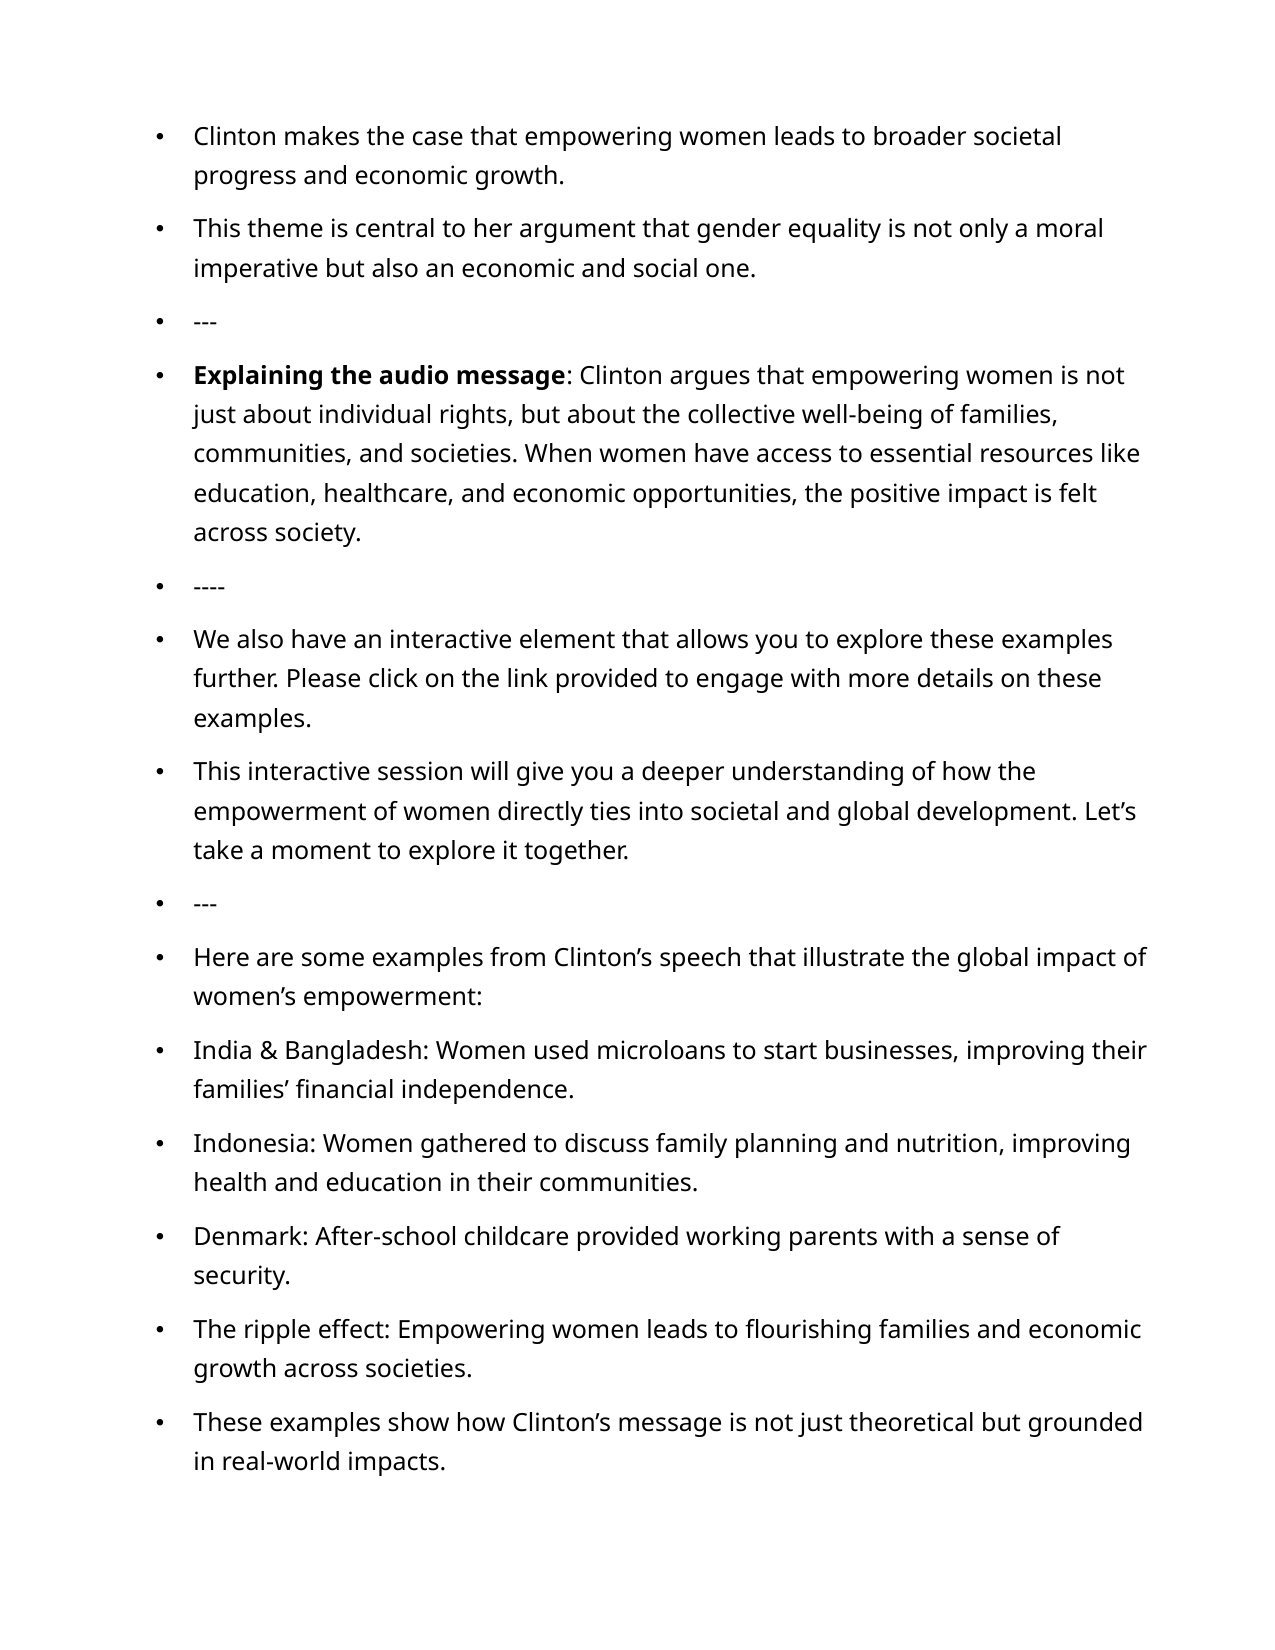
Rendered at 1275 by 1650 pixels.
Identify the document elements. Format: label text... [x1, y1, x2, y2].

list Indonesia: Women gathered to discuss family planning and nutrition, improving health and education in their communities. [156, 1126, 1157, 1199]
list ---- [156, 568, 1157, 602]
list The ripple effect: Empowering women leads to flourishing families and economic growth across societies. [156, 1311, 1157, 1385]
list Explaining the audio message: Clinton argues that empowering women is not just about individual rights, but about the collective well-being of families, communities, and societies. When women have access to essential resources like education, healthcare, and economic opportunities, the positive impact is felt across society. [156, 358, 1157, 548]
list --- [156, 304, 1157, 338]
list Clinton makes the case that empowering women leads to broader societal progress and economic growth. [156, 118, 1157, 191]
list We also have an interactive element that allows you to explore these examples further. Please click on the link provided to engage with more details on these examples. [156, 622, 1157, 734]
list Denmark: After-school childcare provided working parents with a sense of security. [156, 1218, 1157, 1292]
list Here are some examples from Clinton’s speech that illustrate the global impact of women’s empowerment: [156, 940, 1157, 1013]
list --- [156, 886, 1157, 920]
list These examples show how Clinton’s message is not just theoretical but grounded in real-world impacts. [156, 1404, 1157, 1478]
list India & Bangladesh: Women used microloans to start businesses, improving their families’ financial independence. [156, 1033, 1157, 1106]
list This interactive session will give you a deeper understanding of how the empowerment of women directly ties into societal and global development. Let’s take a moment to explore it together. [156, 754, 1157, 866]
list This theme is central to her argument that gender equality is not only a moral imperative but also an economic and social one. [156, 211, 1157, 284]
